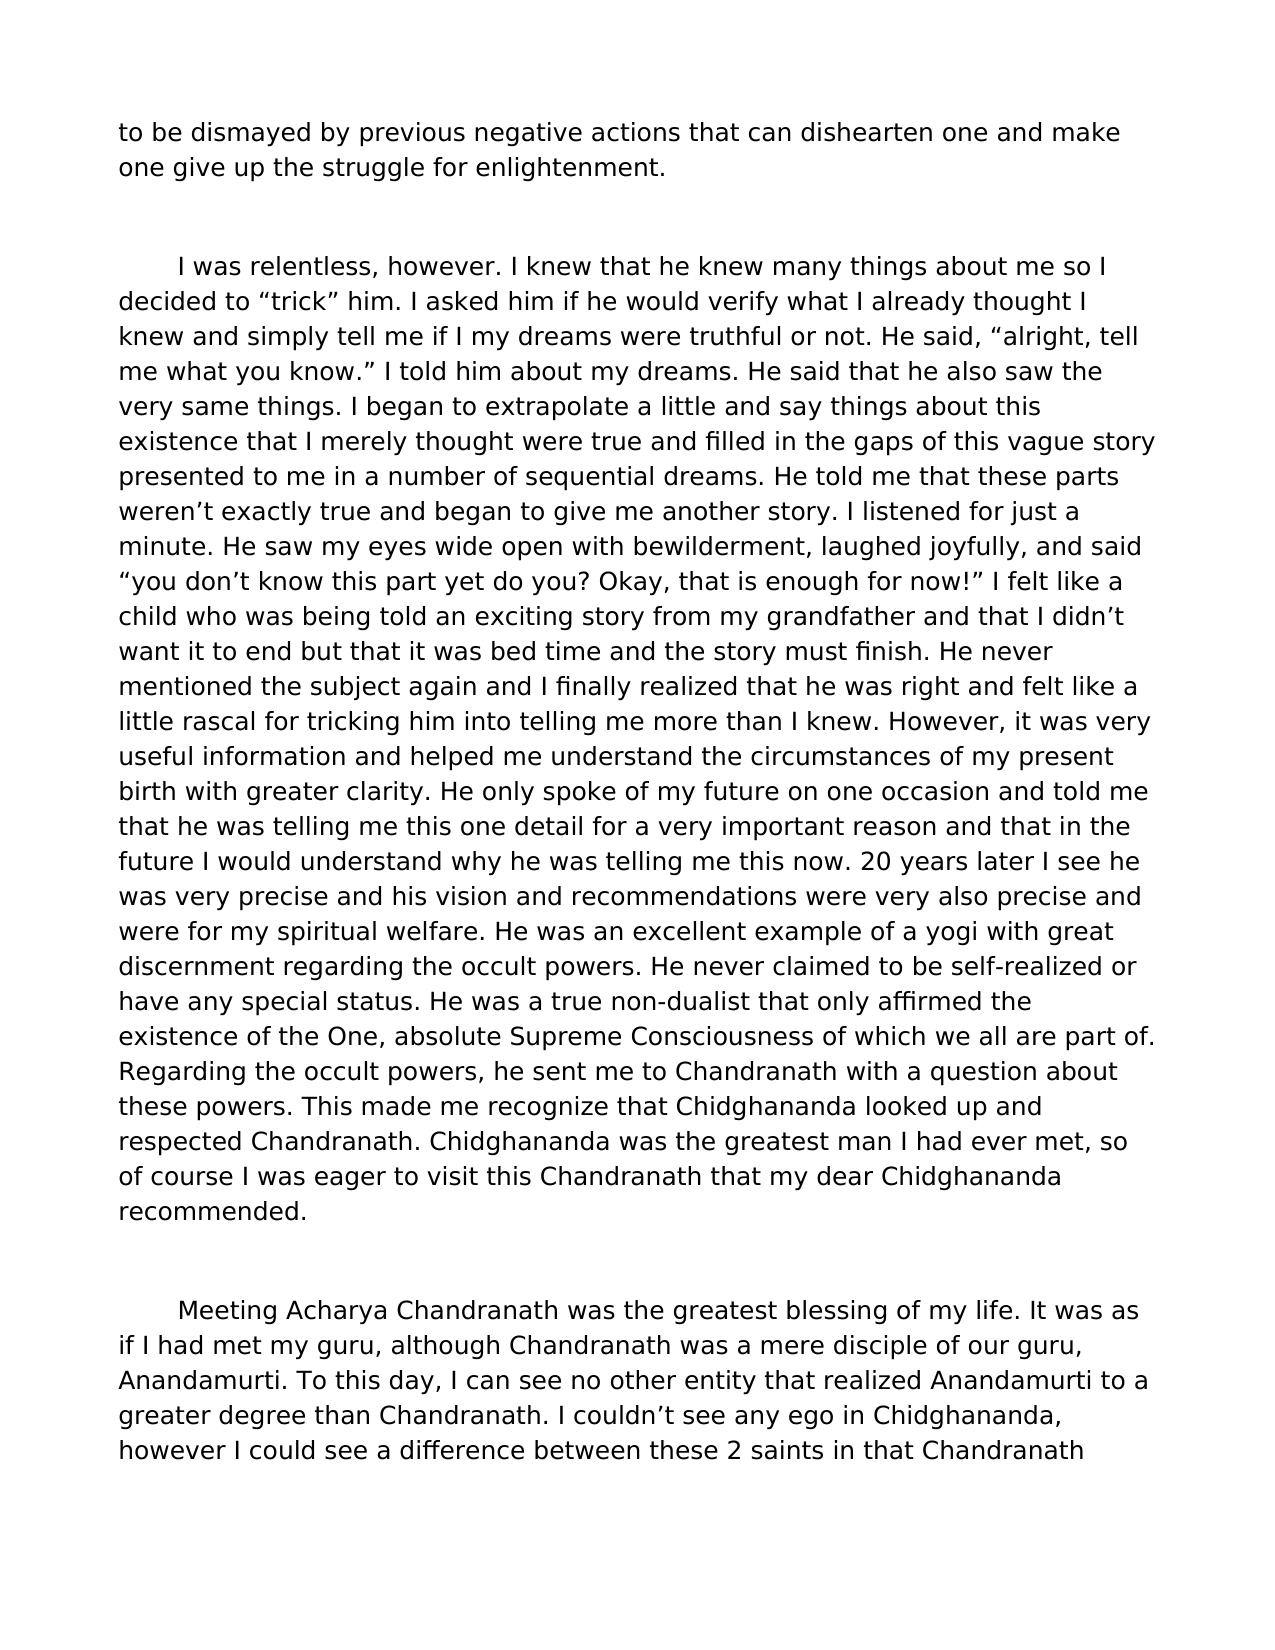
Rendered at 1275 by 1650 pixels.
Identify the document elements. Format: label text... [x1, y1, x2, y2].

text to be dismayed by previous negative actions that can dishearten one and make one give up the struggle for enlightenment. [118, 118, 1157, 182]
text I was relentless, however. I knew that he knew many things about me so I decided to “trick” him. I asked him if he would verify what I already thought I knew and simply tell me if I my dreams were truthful or not. He said, “alright, tell me what you know.” I told him about my dreams. He said that he also saw the very same things. I began to extrapolate a little and say things about this existence that I merely thought were true and filled in the gaps of this vague story presented to me in a number of sequential dreams. He told me that these parts weren’t exactly true and began to give me another story. I listened for just a minute. He saw my eyes wide open with bewilderment, laughed joyfully, and said “you don’t know this part yet do you? Okay, that is enough for now!” I felt like a child who was being told an exciting story from my grandfather and that I didn’t want it to end but that it was bed time and the story must finish. He never mentioned the subject again and I finally realized that he was right and felt like a little rascal for tricking him into telling me more than I knew. However, it was very useful information and helped me understand the circumstances of my present birth with greater clarity. He only spoke of my future on one occasion and told me that he was telling me this one detail for a very important reason and that in the future I would understand why he was telling me this now. 20 years later I see he was very precise and his vision and recommendations were very also precise and were for my spiritual welfare. He was an excellent example of a yogi with great discernment regarding the occult powers. He never claimed to be self-realized or have any special status. He was a true non-dualist that only affirmed the existence of the One, absolute Supreme Consciousness of which we all are part of. Regarding the occult powers, he sent me to Chandranath with a question about these powers. This made me recognize that Chidghananda looked up and respected Chandranath. Chidghananda was the greatest man I had ever met, so of course I was eager to visit this Chandranath that my dear Chidghananda recommended. [118, 252, 1157, 1226]
text Meeting Acharya Chandranath was the greatest blessing of my life. It was as if I had met my guru, although Chandranath was a mere disciple of our guru, Anandamurti. To this day, I can see no other entity that realized Anandamurti to a greater degree than Chandranath. I couldn’t see any ego in Chidghananda, however I could see a difference between these 2 saints in that Chandranath [118, 1296, 1157, 1466]
